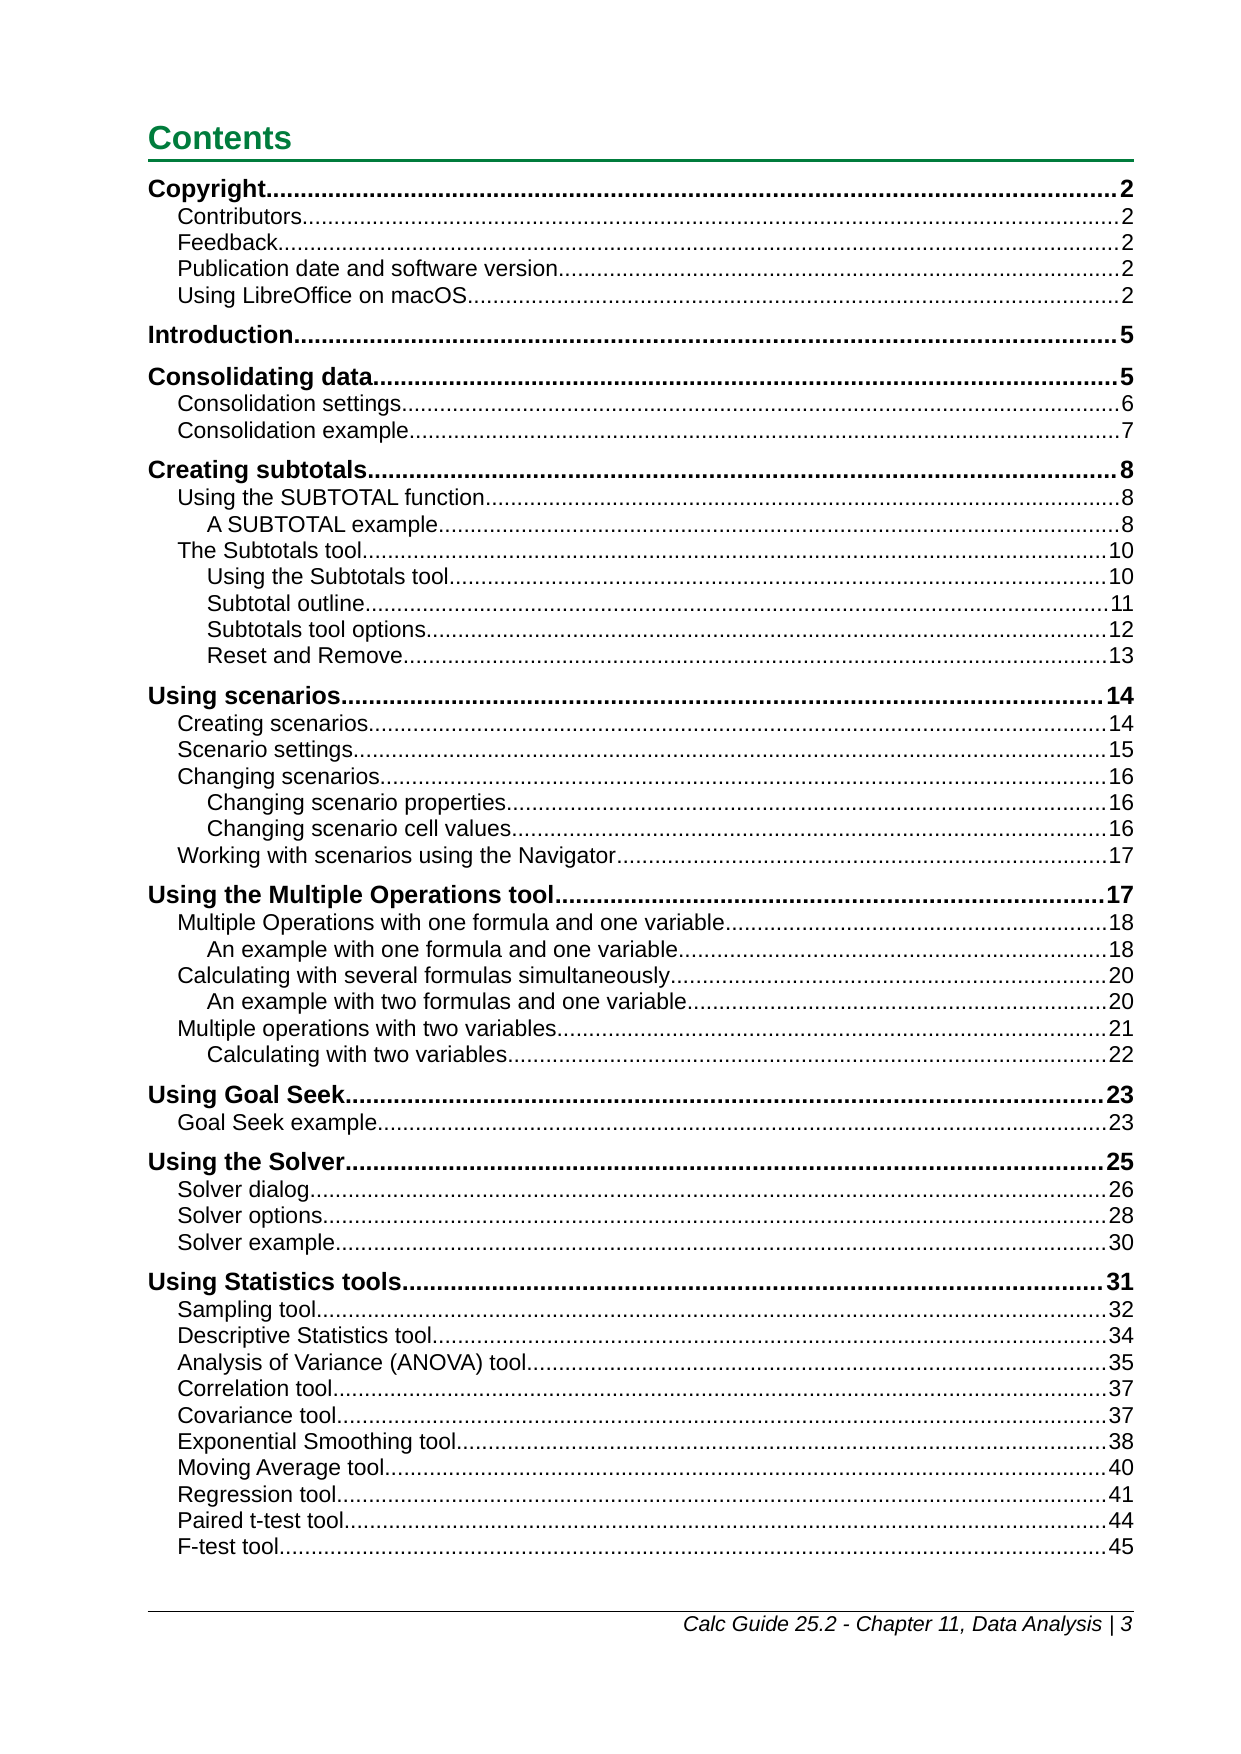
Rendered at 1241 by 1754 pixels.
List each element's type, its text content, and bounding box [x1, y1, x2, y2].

text Using the Subtotals tool 10 [207, 563, 1134, 590]
text Subtotals tool options 12 [207, 616, 1134, 642]
text Introduction 5 [148, 321, 1134, 349]
text Sampling tool 32 [177, 1296, 1134, 1322]
text Solver dialog 26 [177, 1176, 1134, 1202]
text Using LibreOffice on macOS 2 [177, 282, 1134, 308]
text Copyright 2 [148, 174, 1134, 203]
text Multiple operations with two variables 21 [177, 1014, 1134, 1041]
text Consolidation example 7 [177, 417, 1134, 443]
text Using the SUBTOTAL function 8 [177, 484, 1134, 511]
text Multiple Operations with one formula and one variable 18 [177, 909, 1134, 936]
text Scenario settings 15 [177, 736, 1134, 763]
text The Subtotals tool 10 [177, 537, 1134, 563]
text Regression tool 41 [177, 1481, 1134, 1507]
text Calculating with several formulas simultaneously 20 [177, 962, 1134, 988]
text A SUBTOTAL example 8 [207, 511, 1134, 537]
text Analysis of Variance (ANOVA) tool 35 [177, 1349, 1134, 1375]
text Correlation tool 37 [177, 1375, 1134, 1402]
text Contributors 2 [177, 203, 1134, 229]
text Descriptive Statistics tool 34 [177, 1322, 1134, 1349]
text Publication date and software version 2 [177, 255, 1134, 282]
text Solver options 28 [177, 1202, 1134, 1229]
text Using scenarios 14 [148, 681, 1134, 710]
text Moving Average tool 40 [177, 1454, 1134, 1481]
text Using Statistics tools 31 [148, 1267, 1134, 1296]
text F-test tool 45 [177, 1533, 1134, 1560]
text Subtotal outline 11 [207, 590, 1134, 616]
text Consolidation settings 6 [177, 390, 1134, 417]
text Changing scenario cell values 16 [207, 815, 1134, 842]
text Working with scenarios using the Navigator 17 [177, 842, 1134, 868]
text Changing scenario properties 16 [207, 789, 1134, 815]
text Using Goal Seek 23 [148, 1080, 1134, 1108]
text Using the Multiple Operations tool 17 [148, 880, 1134, 909]
text Goal Seek example 23 [177, 1108, 1134, 1135]
text Paired t-test tool 44 [177, 1507, 1134, 1533]
text Solver example 30 [177, 1229, 1134, 1255]
subtitle Contents [148, 118, 1134, 159]
text An example with two formulas and one variable 20 [207, 988, 1134, 1014]
text Feedback 2 [177, 229, 1134, 255]
text Creating subtotals 8 [148, 456, 1134, 484]
text Exponential Smoothing tool 38 [177, 1428, 1134, 1454]
text Creating scenarios 14 [177, 710, 1134, 736]
text Consolidating data 5 [148, 362, 1134, 390]
text Using the Solver 25 [148, 1147, 1134, 1176]
text Reset and Remove 13 [207, 642, 1134, 669]
text Changing scenarios 16 [177, 763, 1134, 789]
text An example with one formula and one variable 18 [207, 936, 1134, 962]
text Calculating with two variables 22 [207, 1041, 1134, 1067]
text Covariance tool 37 [177, 1402, 1134, 1428]
